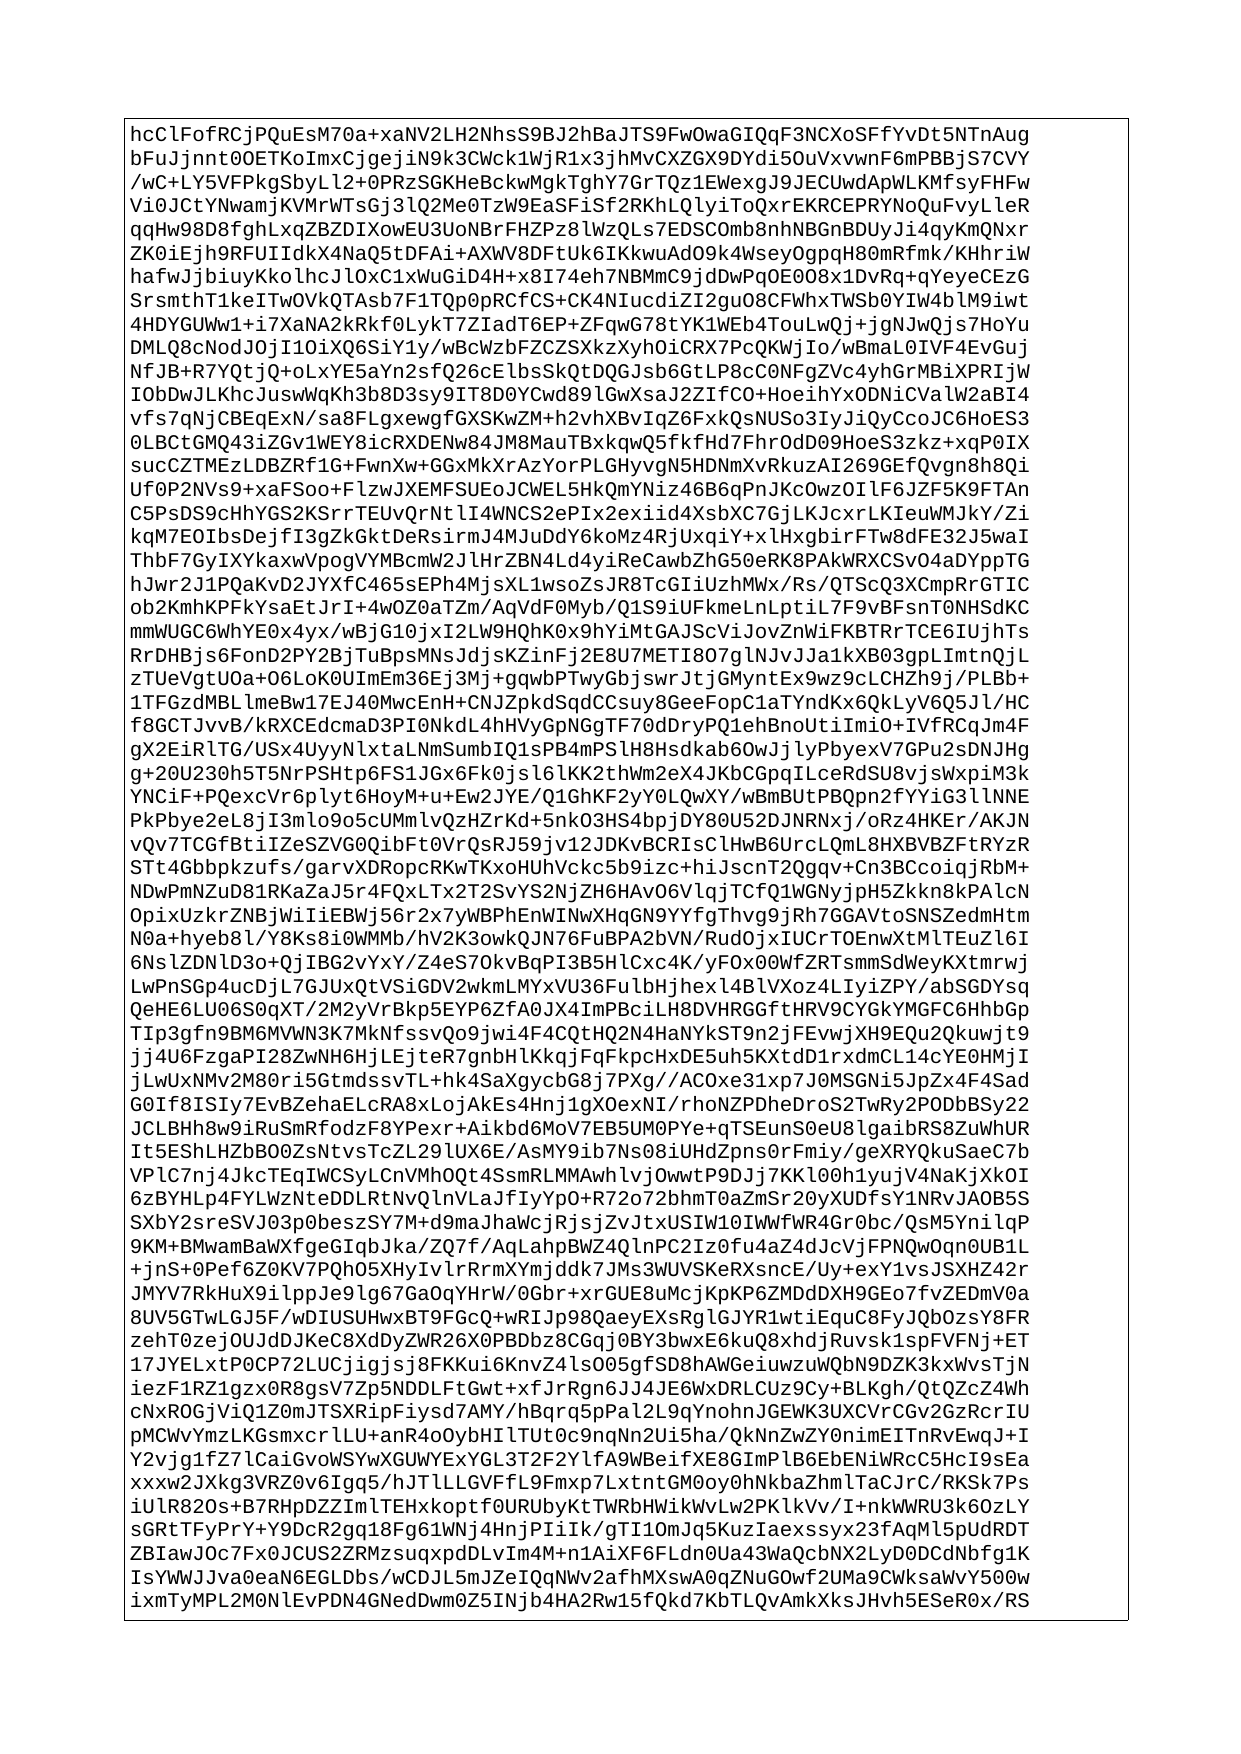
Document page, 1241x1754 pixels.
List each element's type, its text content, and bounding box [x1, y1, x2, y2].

table_cell hcClFofRCjPQuEsM70a+xaNV2LH2NhsS9BJ2hBaJTS9FwOwaGIQqF3NCXoSFfYvDt5NTnAug bFuJjnnt0OETKoImxCjgejiN9k3CWck1WjR1x3jhMvCXZGX9DYdi5OuVxvwnF6mPBBjS7CVY /wC+LY5VFPkgSbyLl2+0PRzSGKHeBckwMgkTghY7GrTQz1EWexgJ9JECUwdApWLKMfsyFHFw Vi0JCtYNwamjKVMrWTsGj3lQ2Me0TzW9EaSFiSf2RKhLQlyiToQxrEKRCEPRYNoQuFvyLleR qqHw98D8fghLxqZBZDIXowEU3UoNBrFHZPz8lWzQLs7EDSCOmb8nhNBGnBDUyJi4qyKmQNxr ZK0iEjh9RFUIIdkX4NaQ5tDFAi+AXWV8DFtUk6IKkwuAdO9k4WseyOgpqH80mRfmk/KHhriW hafwJjbiuyKkolhcJlOxC1xWuGiD4H+x8I74eh7NBMmC9jdDwPqOE0O8x1DvRq+qYeyeCEzG SrsmthT1keITwOVkQTAsb7F1TQp0pRCfCS+CK4NIucdiZI2guO8CFWhxTWSb0YIW4blM9iwt 4HDYGUWw1+i7XaNA2kRkf0LykT7ZIadT6EP+ZFqwG78tYK1WEb4TouLwQj+jgNJwQjs7HoYu DMLQ8cNodJOjI1OiXQ6SiY1y/wBcWzbFZCZSXkzXyhOiCRX7PcQKWjIo/wBmaL0IVF4EvGuj NfJB+R7YQtjQ+oLxYE5aYn2sfQ26cElbsSkQtDQGJsb6GtLP8cC0NFgZVc4yhGrMBiXPRIjW IObDwJLKhcJuswWqKh3b8D3sy9IT8D0YCwd89lGwXsaJ2ZIfCO+HoeihYxODNiCValW2aBI4 vfs7qNjCBEqExN/sa8FLgxewgfGXSKwZM+h2vhXBvIqZ6FxkQsNUSo3IyJiQyCcoJC6HoES3 0LBCtGMQ43iZGv1WEY8icRXDENw84JM8MauTBxkqwQ5fkfHd7FhrOdD09HoeS3zkz+xqP0IX sucCZTMEzLDBZRf1G+FwnXw+GGxMkXrAzYorPLGHyvgN5HDNmXvRkuzAI269GEfQvgn8h8Qi Uf0P2NVs9+xaFSoo+FlzwJXEMFSUEoJCWEL5HkQmYNiz46B6qPnJKcOwzOIlF6JZF5K9FTAn C5PsDS9cHhYGS2KSrrTEUvQrNtlI4WNCS2ePIx2exiid4XsbXC7GjLKJcxrLKIeuWMJkY/Zi kqM7EOIbsDejfI3gZkGktDeRsirmJ4MJuDdY6koMz4RjUxqiY+xlHxgbirFTw8dFE32J5waI ThbF7GyIXYkaxwVpogVYMBcmW2JlHrZBN4Ld4yiReCawbZhG50eRK8PAkWRXCSvO4aDYppTG hJwr2J1PQaKvD2JYXfC465sEPh4MjsXL1wsoZsJR8TcGIiUzhMWx/Rs/QTScQ3XCmpRrGTIC ob2KmhKPFkYsaEtJrI+4wOZ0aTZm/AqVdF0Myb/Q1S9iUFkmeLnLptiL7F9vBFsnT0NHSdKC mmWUGC6WhYE0x4yx/wBjG10jxI2LW9HQhK0x9hYiMtGAJScViJovZnWiFKBTRrTCE6IUjhTs RrDHBjs6FonD2PY2BjTuBpsMNsJdjsKZinFj2E8U7METI8O7glNJvJJa1kXB03gpLImtnQjL zTUeVgtUOa+O6LoK0UImEm36Ej3Mj+gqwbPTwyGbjswrJtjGMyntEx9wz9cLCHZh9j/PLBb+ 1TFGzdMBLlmeBw17EJ40MwcEnH+CNJZpkdSqdCCsuy8GeeFopC1aTYndKx6QkLyV6Q5Jl/HC f8GCTJvvB/kRXCEdcmaD3PI0NkdL4hHVyGpNGgTF70dDryPQ1ehBnoUtiImiO+IVfRCqJm4F gX2EiRlTG/USx4UyyNlxtaLNmSumbIQ1sPB4mPSlH8Hsdkab6OwJjlyPbyexV7GPu2sDNJHg g+20U230h5T5NrPSHtp6FS1JGx6Fk0jsl6lKK2thWm2eX4JKbCGpqILceRdSU8vjsWxpiM3k YNCiF+PQexcVr6plyt6HoyM+u+Ew2JYE/Q1GhKF2yY0LQwXY/wBmBUtPBQpn2fYYiG3llNNE PkPbye2eL8jI3mlo9o5cUMmlvQzHZrKd+5nkO3HS4bpjDY80U52DJNRNxj/oRz4HKEr/AKJN vQv7TCGfBtiIZeSZVG0QibFt0VrQsRJ59jv12JDKvBCRIsClHwB6UrcLQmL8HXBVBZFtRYzR STt4Gbbpkzufs/garvXDRopcRKwTKxoHUhVckc5b9izc+hiJscnT2Qgqv+Cn3BCcoiqjRbM+ NDwPmNZuD81RKaZaJ5r4FQxLTx2T2SvYS2NjZH6HAvO6VlqjTCfQ1WGNyjpH5Zkkn8kPAlcN OpixUzkrZNBjWiIiEBWj56r2x7yWBPhEnWINwXHqGN9YYfgThvg9jRh7GGAVtoSNSZedmHtm N0a+hyeb8l/Y8Ks8i0WMMb/hV2K3owkQJN76FuBPA2bVN/RudOjxIUCrTOEnwXtMlTEuZl6I 6NslZDNlD3o+QjIBG2vYxY/Z4eS7OkvBqPI3B5HlCxc4K/yFOx00WfZRTsmmSdWeyKXtmrwj LwPnSGp4ucDjL7GJUxQtVSiGDV2wkmLMYxVU36FulbHjhexl4BlVXoz4LIyiZPY/abSGDYsq QeHE6LU06S0qXT/2M2yVrBkp5EYP6ZfA0JX4ImPBciLH8DVHRGGftHRV9CYGkYMGFC6HhbGp TIp3gfn9BM6MVWN3K7MkNfssvQo9jwi4F4CQtHQ2N4HaNYkST9n2jFEvwjXH9EQu2Qkuwjt9 jj4U6FzgaPI28ZwNH6HjLEjteR7gnbHlKkqjFqFkpcHxDE5uh5KXtdD1rxdmCL14cYE0HMjI jLwUxNMv2M80ri5GtmdssvTL+hk4SaXgycbG8j7PXg//ACOxe31xp7J0MSGNi5JpZx4F4Sad G0If8ISIy7EvBZehaELcRA8xLojAkEs4Hnj1gXOexNI/rhoNZPDheDroS2TwRy2PODbBSy22 JCLBHh8w9iRuSmRfodzF8YPexr+Aikbd6MoV7EB5UM0PYe+qTSEunS0eU8lgaibRS8ZuWhUR It5EShLHZbBO0ZsNtvsTcZL29lUX6E/AsMY9ib7Ns08iUHdZpns0rFmiy/geXRYQkuSaeC7b VPlC7nj4JkcTEqIWCSyLCnVMhOQt4SsmRLMMAwhlvjOwwtP9DJj7KKl00h1yujV4NaKjXkOI 6zBYHLp4FYLWzNteDDLRtNvQlnVLaJfIyYpO+R72o72bhmT0aZmSr20yXUDfsY1NRvJAOB5S SXbY2sreSVJ03p0beszSY7M+d9maJhaWcjRjsjZvJtxUSIW10IWWfWR4Gr0bc/QsM5YnilqP 9KM+BMwamBaWXfgeGIqbJka/ZQ7f/AqLahpBWZ4QlnPC2Iz0fu4aZ4dJcVjFPNQwOqn0UB1L +jnS+0Pef6Z0KV7PQhO5XHyIvlrRrmXYmjddk7JMs3WUVSKeRXsncE/Uy+exY1vsJSXHZ42r JMYV7RkHuX9ilppJe9lg67GaOqYHrW/0Gbr+xrGUE8uMcjKpKP6ZMDdDXH9GEo7fvZEDmV0a 8UV5GTwLGJ5F/wDIUSUHwxBT9FGcQ+wRIJp98QaeyEXsRglGJYR1wtiEquC8FyJQbOzsY8FR zehT0zejOUJdDJKeC8XdDyZWR26X0PBDbz8CGqj0BY3bwxE6kuQ8xhdjRuvsk1spFVFNj+ET 17JYELxtP0CP72LUCjigjsj8FKKui6KnvZ4lsO05gfSD8hAWGeiuwzuWQbN9DZK3kxWvsTjN iezF1RZ1gzx0R8gsV7Zp5NDDLFtGwt+xfJrRgn6JJ4JE6WxDRLCUz9Cy+BLKgh/QtQZcZ4Wh cNxROGjViQ1Z0mJTSXRipFiysd7AMY/hBqrq5pPal2L9qYnohnJGEWK3UXCVrCGv2GzRcrIU pMCWvYmzLKGsmxcrlLU+anR4oOybHIlTUt0c9nqNn2Ui5ha/QkNnZwZY0nimEITnRvEwqJ+I Y2vjg1fZ7lCaiGvoWSYwXGUWYExYGL3T2F2YlfA9WBeifXE8GImPlB6EbENiWRcC5HcI9sEa xxxw2JXkg3VRZ0v6Igq5/hJTlLLGVFfL9Fmxp7LxtntGM0oy0hNkbaZhmlTaCJrC/RKSk7Ps iUlR82Os+B7RHpDZZImlTEHxkoptf0URUbyKtTWRbHWikWvLw2PKlkVv/I+nkWWRU3k6OzLY sGRtTFyPrY+Y9DcR2gq18Fg61WNj4HnjPIiIk/gTI1OmJq5KuzIaexssyx23fAqMl5pUdRDT ZBIawJOc7Fx0JCUS2ZRMzsuqxpdDLvIm4M+n1AiXF6FLdn0Ua43WaQcbNX2LyD0DCdNbfg1K IsYWWJJva0eaN6EGLDbs/wCDJL5mJZeIQqNWv2afhMXswA0qZNuGOwf2UMa9CWksaWvY500w ixmTyMPL2M0NlEvPDN4GNedDwm0Z5INjb4HA2Rw15fQkd7KbTLQvAmkXksJHvh5ESeR0x/RS [125, 119, 1128, 1620]
